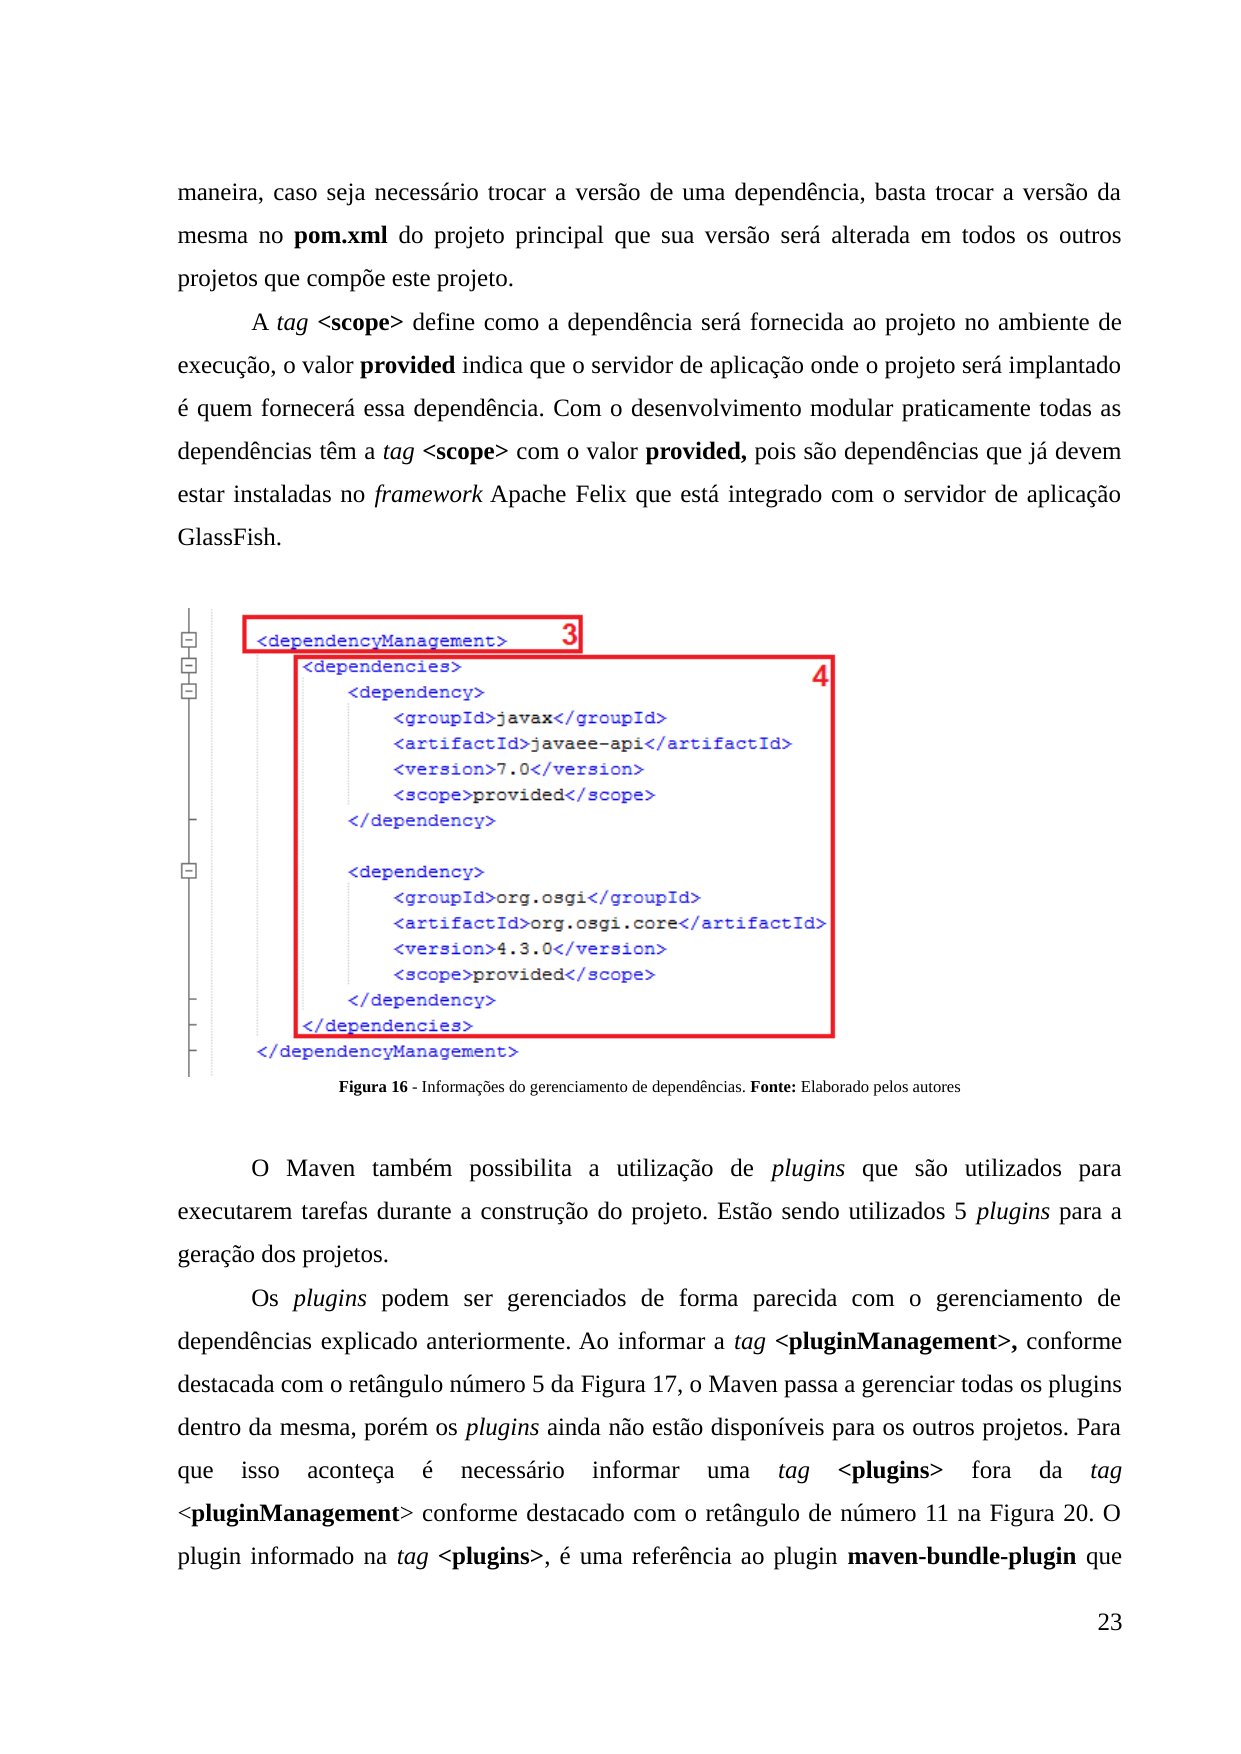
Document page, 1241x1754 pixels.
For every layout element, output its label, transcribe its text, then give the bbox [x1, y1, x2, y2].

text maneira, caso seja necessário trocar a versão de uma dependência, basta trocar a versão da mesma no pom.xml do projeto principal que sua versão será alterada em todos os outros projetos que compõe este projeto. [177, 177, 1122, 292]
text Os plugins podem ser gerenciados de forma parecida com o gerenciamento de dependências explicado anteriormente. Ao informar a tag <pluginManagement>, conforme destacada com o retângulo número 5 da Figura 17, o Maven passa a gerenciar todas os plugins dentro da mesma, porém os plugins ainda não estão disponíveis para os outros projetos. Para que isso aconteça é necessário informar uma tag <plugins> fora da tag <pluginManagement> conforme destacado com o retângulo de número 11 na Figura 20. O plugin informado na tag <plugins>, é uma referência ao plugin maven-bundle-plugin que [177, 1283, 1122, 1570]
text O Maven também possibilita a utilização de plugins que são utilizados para executarem tarefas durante a construção do projeto. Estão sendo utilizados 5 plugins para a geração dos projetos. [177, 1153, 1122, 1268]
text A tag <scope> define como a dependência será fornecida ao projeto no ambiente de execução, o valor provided indica que o servidor de aplicação onde o projeto será implantado é quem fornecerá essa dependência. Com o desenvolvimento modular praticamente todas as dependências têm a tag <scope> com o valor provided, pois são dependências que já devem estar instaladas no framework Apache Felix que está integrado com o servidor de aplicação GlassFish. [177, 307, 1122, 551]
picture [177, 608, 1123, 1077]
text Figura 16 - Informações do gerenciamento de dependências. Fonte: Elaborado pelos autores [177, 1077, 1122, 1096]
